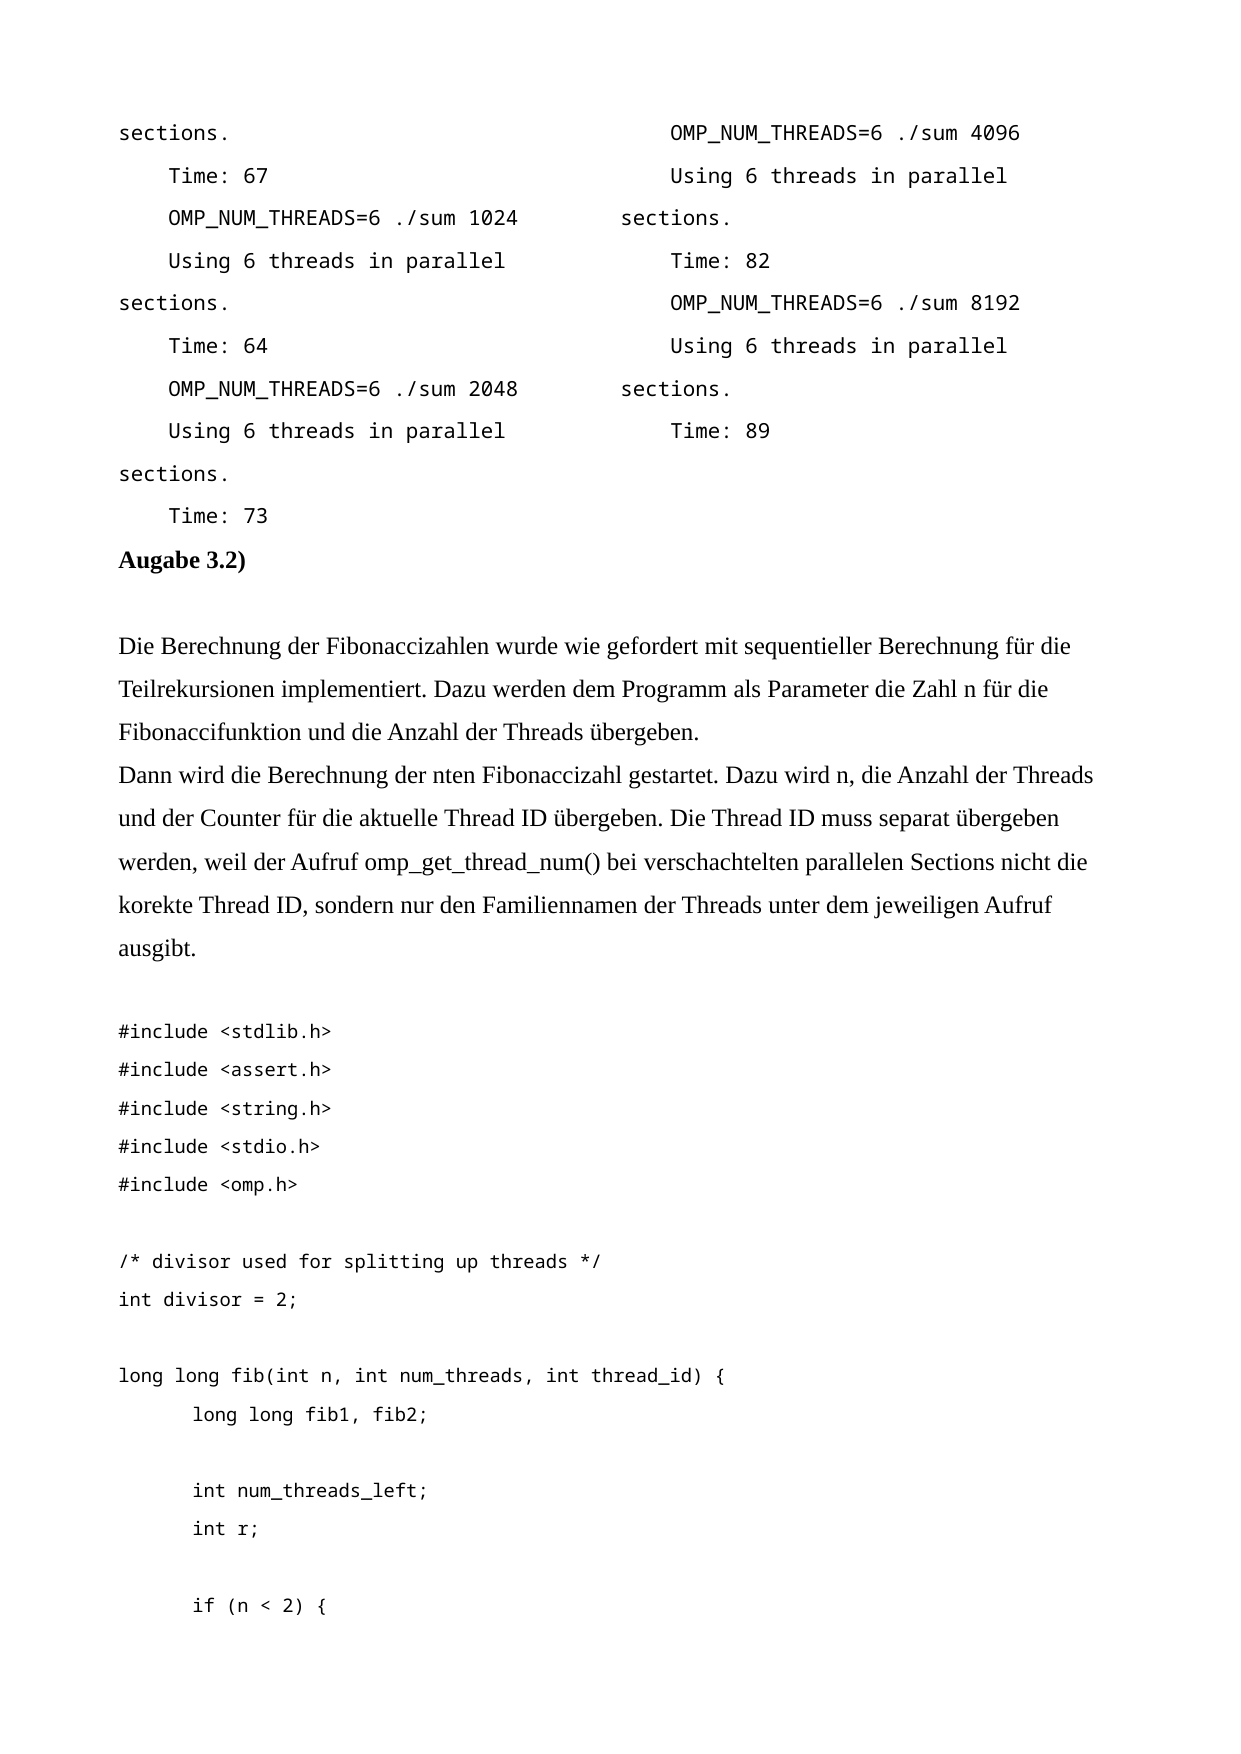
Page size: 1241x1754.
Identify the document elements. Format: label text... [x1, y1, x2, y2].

text #include <assert.h> [118, 1057, 1122, 1082]
text long long fib1, fib2; [118, 1401, 1122, 1426]
text Time: 89 [620, 416, 1122, 445]
text Time: 64 [118, 331, 620, 359]
text Time: 82 [620, 246, 1122, 274]
text OMP_NUM_THREADS=6 ./sum 1024 [118, 203, 620, 232]
text #include <stdlib.h> [118, 1018, 1122, 1044]
text long long fib(int n, int num_threads, int thread_id) { [118, 1363, 1122, 1388]
text if (n < 2) { [118, 1592, 1122, 1617]
text sections. [118, 118, 620, 147]
text Using 6 threads in parallel sections. [118, 246, 620, 317]
text /* divisor used for splitting up threads */ [118, 1248, 1122, 1273]
text int divisor = 2; [118, 1286, 1122, 1312]
text Using 6 threads in parallel sections. [620, 161, 1122, 232]
text OMP_NUM_THREADS=6 ./sum 2048 [118, 374, 620, 402]
text #include <stdio.h> [118, 1133, 1122, 1159]
text #include <omp.h> [118, 1171, 1122, 1197]
text Time: 67 [118, 161, 620, 189]
text Dann wird die Berechnung der nten Fibonaccizahl gestartet. Dazu wird n, die Anzahl der Threads und der Counter für die aktuelle Thread ID übergeben. Die Thread ID muss separat übergeben werden, weil der Aufruf omp_get_thread_num() bei verschachtelten parallelen Sections nicht die korekte Thread ID, sondern nur den Familiennamen der Threads unter dem jeweiligen Aufruf ausgibt. [118, 760, 1122, 962]
text OMP_NUM_THREADS=6 ./sum 8192 [620, 288, 1122, 317]
text Die Berechnung der Fibonaccizahlen wurde wie gefordert mit sequentieller Berechnung für die Teilrekursionen implementiert. Dazu werden dem Programm als Parameter die Zahl n für die Fibonaccifunktion und die Anzahl der Threads übergeben. [118, 631, 1122, 746]
text Using 6 threads in parallel sections. [118, 416, 620, 487]
text Time: 73 [118, 502, 620, 530]
text int r; [118, 1516, 1122, 1541]
text #include <string.h> [118, 1095, 1122, 1121]
text Using 6 threads in parallel sections. [620, 331, 1122, 402]
text int num_threads_left; [118, 1477, 1122, 1503]
text Augabe 3.2) [118, 545, 1122, 574]
text OMP_NUM_THREADS=6 ./sum 4096 [620, 118, 1122, 147]
